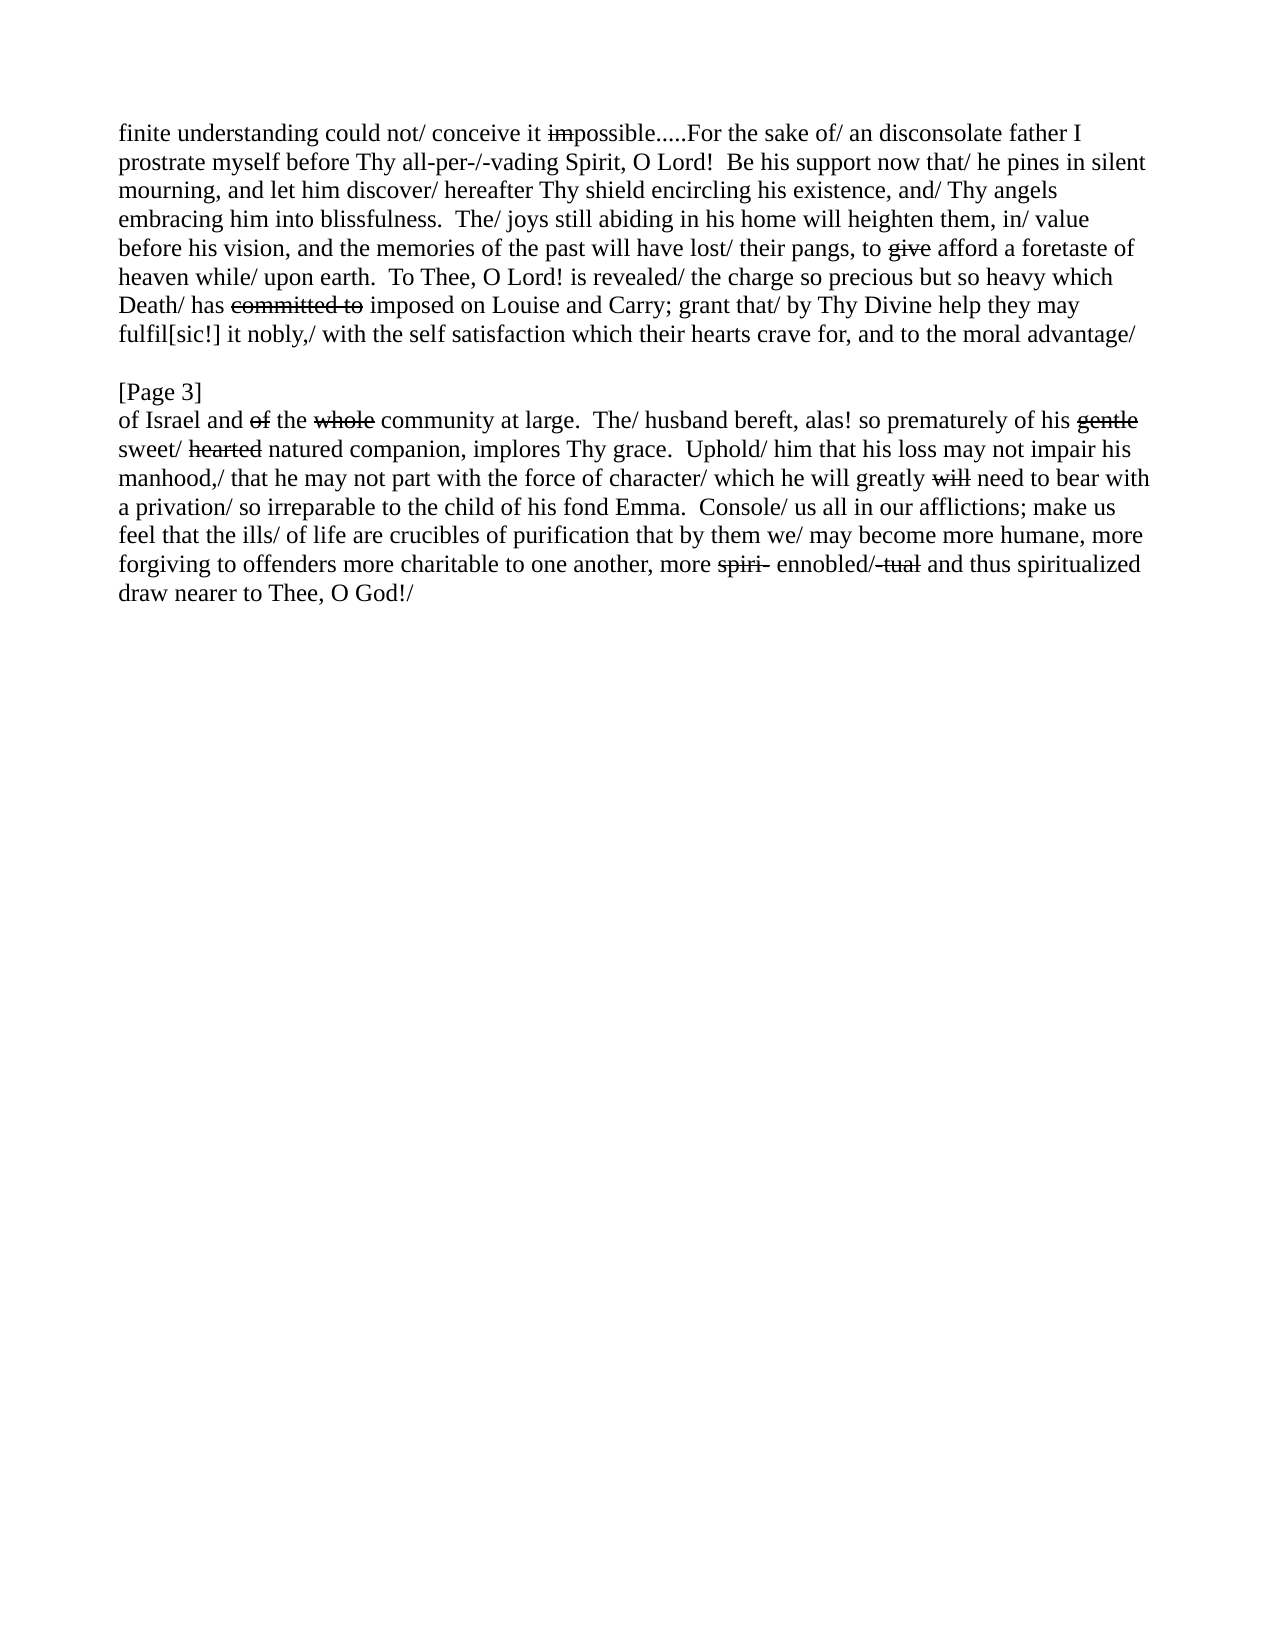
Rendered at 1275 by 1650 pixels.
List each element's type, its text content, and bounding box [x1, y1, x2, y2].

text [Page 3] [118, 377, 1157, 406]
text finite understanding could not/ conceive it impossible.....For the sake of/ an disconsolate father I prostrate myself before Thy all-per-/-vading Spirit, O Lord! Be his support now that/ he pines in silent mourning, and let him discover/ hereafter Thy shield encircling his existence, and/ Thy angels embracing him into blissfulness. The/ joys still abiding in his home will heighten them, in/ value before his vision, and the memories of the past will have lost/ their pangs, to give afford a foretaste of heaven while/ upon earth. To Thee, O Lord! is revealed/ the charge so precious but so heavy which Death/ has committed to imposed on Louise and Carry; grant that/ by Thy Divine help they may fulfil[sic!] it nobly,/ with the self satisfaction which their hearts crave for, and to the moral advantage/ [118, 118, 1157, 348]
text of Israel and of the whole community at large. The/ husband bereft, alas! so prematurely of his gentle sweet/ hearted natured companion, implores Thy grace. Uphold/ him that his loss may not impair his manhood,/ that he may not part with the force of character/ which he will greatly will need to bear with a privation/ so irreparable to the child of his fond Emma. Console/ us all in our afflictions; make us feel that the ills/ of life are crucibles of purification that by them we/ may become more humane, more forgiving to offenders more charitable to one another, more spiri- ennobled/-tual and thus spiritualized draw nearer to Thee, O God!/ [118, 406, 1157, 607]
